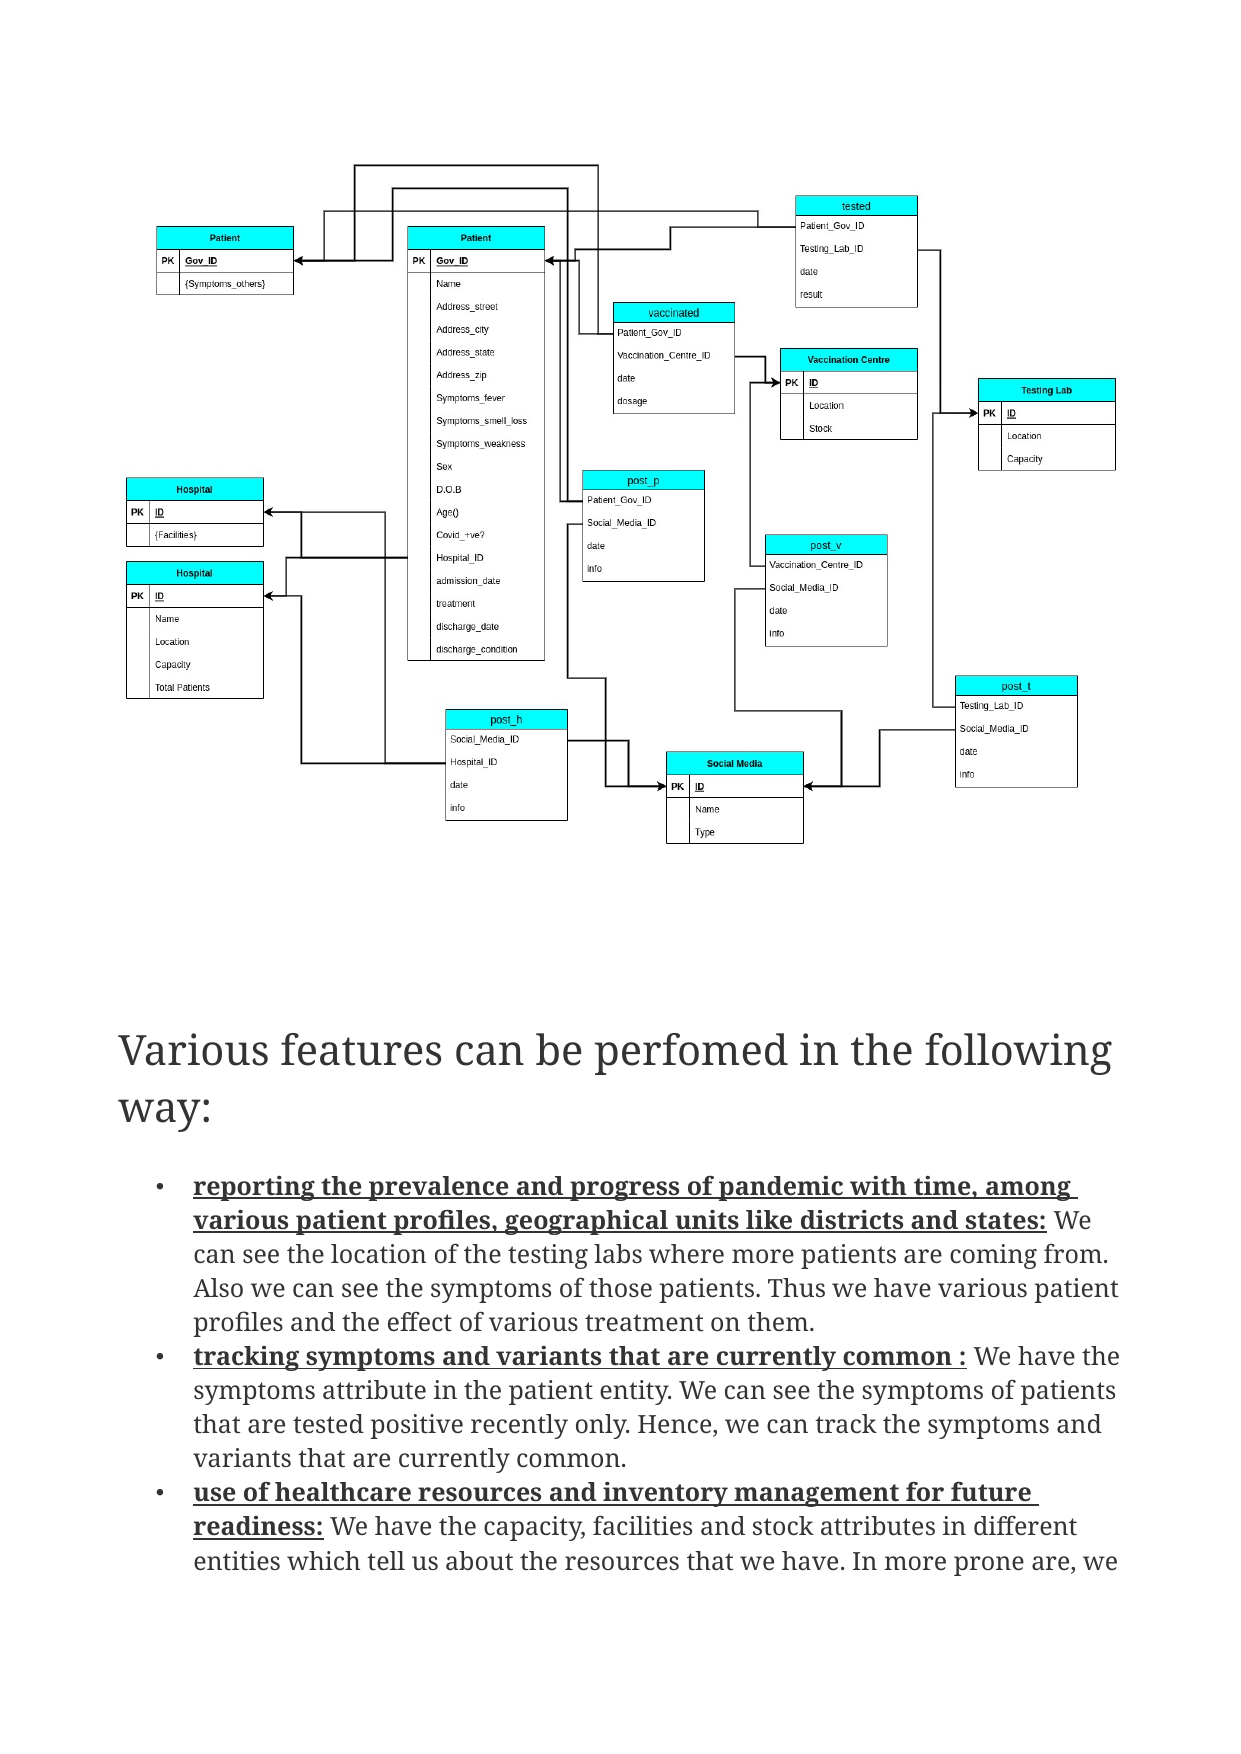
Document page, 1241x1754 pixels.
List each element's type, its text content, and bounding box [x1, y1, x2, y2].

list tracking symptoms and variants that are currently common : We have the symptoms attribute in the patient entity. We can see the symptoms of patients that are tested positive recently only. Hence, we can track the symptoms and variants that are currently common. [156, 1339, 1122, 1475]
list use of healthcare resources and inventory management for future readiness: We have the capacity, facilities and stock attributes in different entities which tell us about the resources that we have. In more prone are, we [156, 1475, 1122, 1577]
text Various features can be perfomed in the following way: [118, 1021, 1122, 1134]
picture [118, 152, 1123, 851]
list reporting the prevalence and progress of pandemic with time, among various patient profiles, geographical units like districts and states: We can see the location of the testing labs where more patients are coming from. Also we can see the symptoms of those patients. Thus we have various patient profiles and the effect of various treatment on them. [156, 1168, 1122, 1339]
